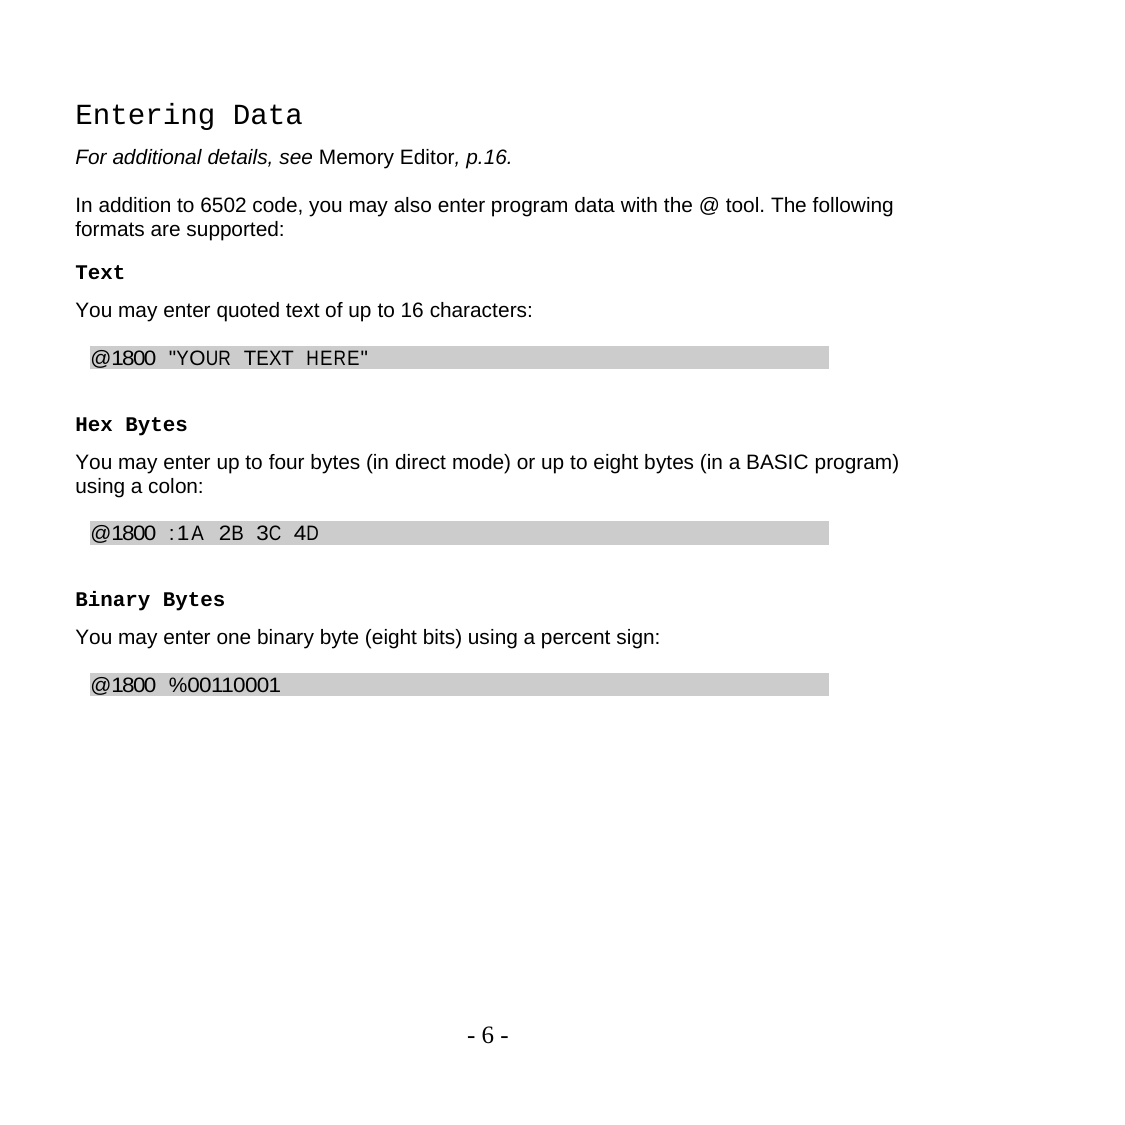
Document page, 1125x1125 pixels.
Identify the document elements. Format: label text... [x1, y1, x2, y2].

text Hex Bytes [75, 413, 1038, 437]
text Entering Data [75, 100, 1038, 133]
text You may enter up to four bytes (in direct mode) or up to eight bytes (in a BASIC program) using a colon: [75, 449, 901, 497]
text Text [75, 262, 1038, 286]
text You may enter quoted text of up to 16 characters: [75, 298, 1038, 322]
text @1800 "YOUR TEXT HERE" [90, 346, 1038, 369]
text - 6 - [467, 1021, 1038, 1049]
text Binary Bytes [75, 589, 1038, 612]
text You may enter one binary byte (eight bits) using a percent sign: [75, 625, 1038, 649]
text For additional details, see Memory Editor, p.16. [75, 145, 1038, 169]
text @1800 %00110001 [90, 672, 1038, 696]
text @1800 :1A 2B 3C 4D [90, 521, 1038, 545]
text In addition to 6502 code, you may also enter program data with the @ tool. The following formats are supported: [75, 193, 897, 241]
